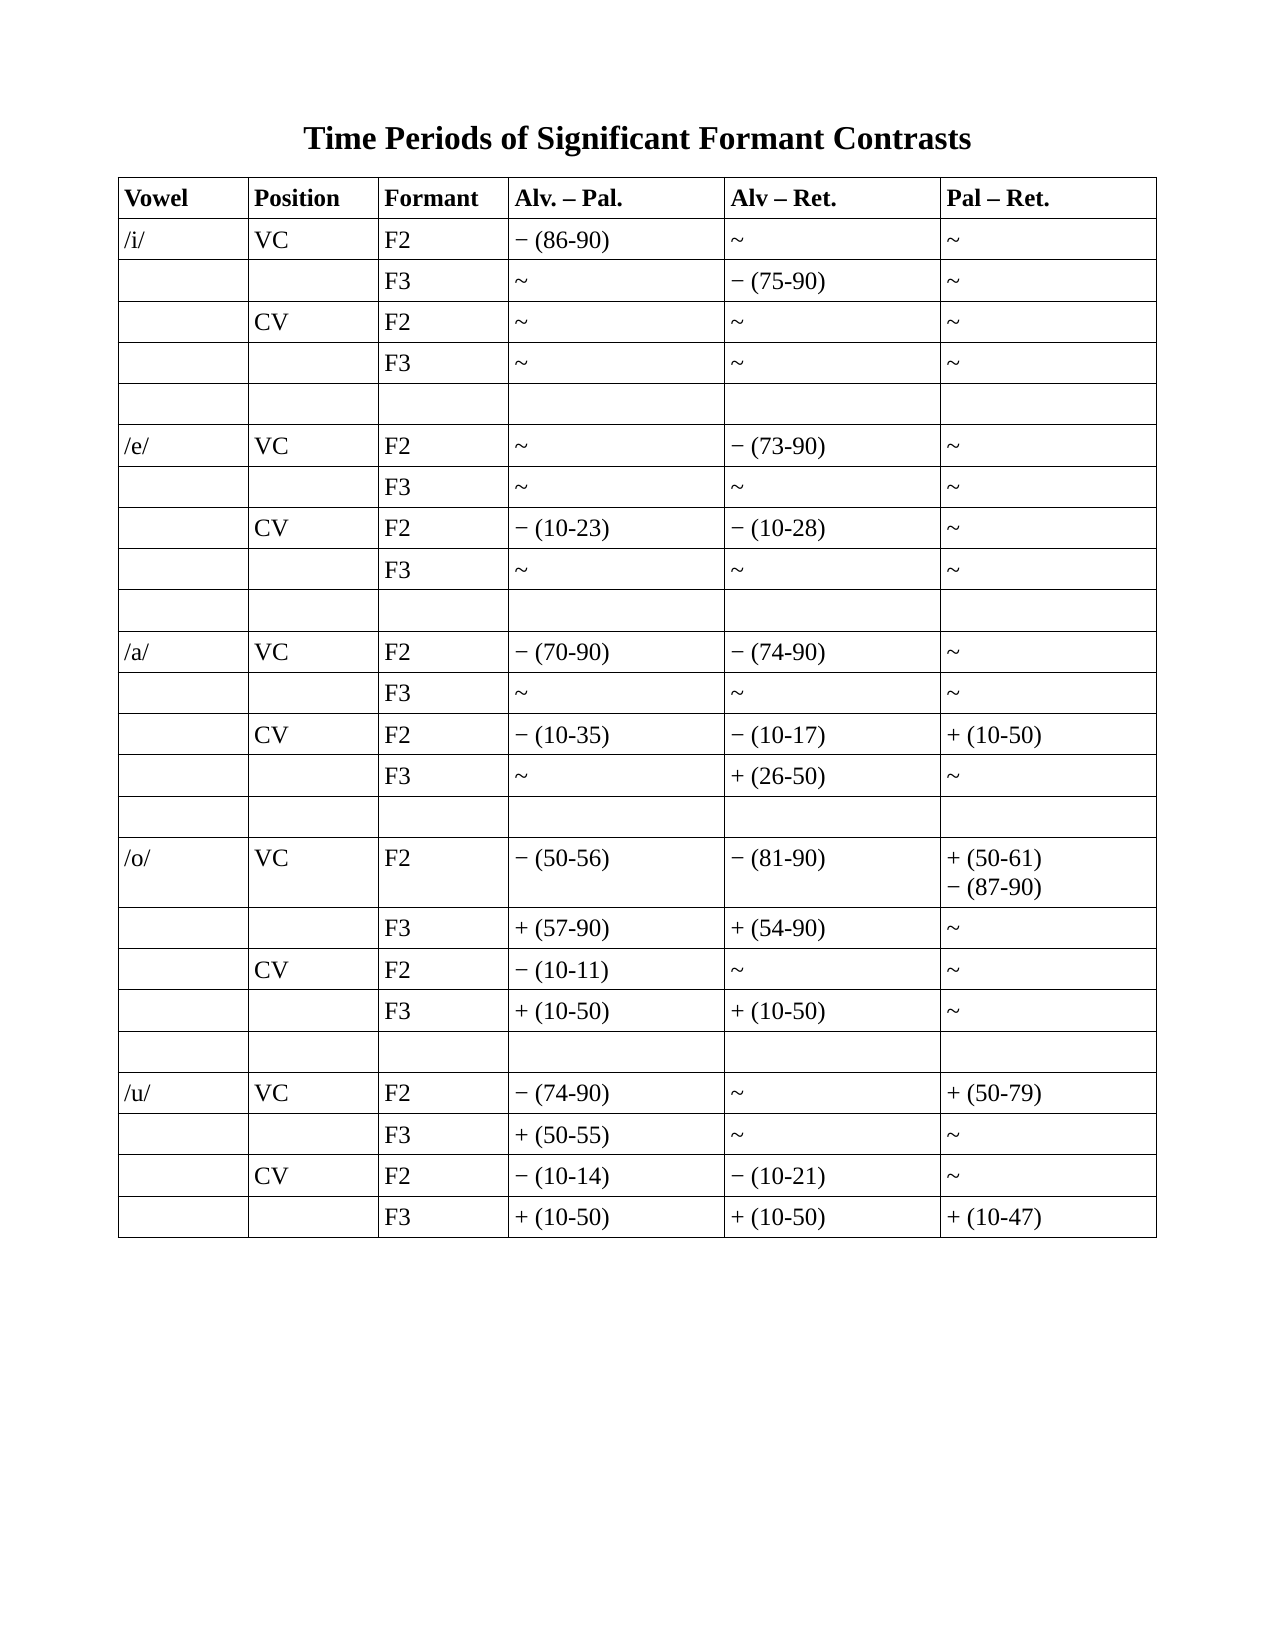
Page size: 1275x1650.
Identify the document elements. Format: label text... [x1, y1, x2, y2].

table_cell F3 [379, 343, 508, 383]
table_cell [119, 590, 248, 631]
table_cell F3 [379, 467, 508, 507]
text Time Periods of Significant Formant Contrasts [118, 118, 1157, 156]
table_cell [119, 714, 248, 754]
table_header Pal – Ret. [941, 178, 1156, 218]
table_cell [119, 908, 248, 948]
table_cell [941, 797, 1156, 837]
table_cell [379, 384, 508, 424]
table_cell [119, 1197, 248, 1237]
table_cell + (10-50) [725, 1197, 940, 1237]
table_cell [509, 797, 724, 837]
table_cell − (74-90) [509, 1073, 724, 1113]
table_cell ~ [725, 302, 940, 342]
table_cell VC [249, 425, 378, 466]
table_cell [249, 1114, 378, 1154]
table_cell ~ [725, 219, 940, 259]
table_cell F2 [379, 219, 508, 259]
table_cell [249, 384, 378, 424]
table_cell [119, 1155, 248, 1196]
table_cell [119, 949, 248, 989]
table_cell ~ [509, 673, 724, 713]
table_cell + (10-50) [725, 990, 940, 1031]
table_cell ~ [941, 302, 1156, 342]
table_cell F3 [379, 260, 508, 301]
table_cell + (26-50) [725, 755, 940, 796]
table_cell /a/ [119, 632, 248, 672]
table_cell ~ [509, 755, 724, 796]
table_cell ~ [941, 632, 1156, 672]
table_cell [249, 260, 378, 301]
table_cell − (10-28) [725, 508, 940, 548]
table_cell ~ [941, 1155, 1156, 1196]
table_cell [119, 990, 248, 1031]
table_cell ~ [941, 549, 1156, 589]
table_cell + (50-55) [509, 1114, 724, 1154]
table_cell ~ [725, 1073, 940, 1113]
table_cell [249, 990, 378, 1031]
table_cell VC [249, 632, 378, 672]
table_header Position [249, 178, 378, 218]
table_cell [119, 673, 248, 713]
table_cell + (50-79) [941, 1073, 1156, 1113]
table_cell CV [249, 1155, 378, 1196]
table_cell F2 [379, 632, 508, 672]
table_cell [249, 673, 378, 713]
table_cell − (74-90) [725, 632, 940, 672]
table_cell ~ [941, 467, 1156, 507]
table_cell [249, 908, 378, 948]
table_cell + (10-50) [941, 714, 1156, 754]
table_cell /u/ [119, 1073, 248, 1113]
table_header Alv. – Pal. [509, 178, 724, 218]
table_cell [379, 1032, 508, 1072]
table_cell ~ [941, 508, 1156, 548]
table_cell ~ [725, 1114, 940, 1154]
table_cell ~ [941, 425, 1156, 466]
table_cell F3 [379, 990, 508, 1031]
table_cell /o/ [119, 838, 248, 907]
table_cell − (10-21) [725, 1155, 940, 1196]
table_cell + (54-90) [725, 908, 940, 948]
table_cell CV [249, 714, 378, 754]
table_cell ~ [941, 673, 1156, 713]
table_cell ~ [941, 219, 1156, 259]
table_cell [941, 384, 1156, 424]
table_cell [249, 590, 378, 631]
table_cell − (50-56) [509, 838, 724, 907]
table_cell − (81-90) [725, 838, 940, 907]
table_cell ~ [941, 990, 1156, 1031]
table_cell ~ [725, 673, 940, 713]
table_cell [119, 302, 248, 342]
table_cell ~ [941, 755, 1156, 796]
table_cell − (10-35) [509, 714, 724, 754]
table_cell F3 [379, 755, 508, 796]
table_cell F2 [379, 838, 508, 907]
table_cell [725, 1032, 940, 1072]
table_header Formant [379, 178, 508, 218]
table_cell ~ [509, 260, 724, 301]
table_cell ~ [941, 343, 1156, 383]
table_cell + (10-47) [941, 1197, 1156, 1237]
table_cell [379, 590, 508, 631]
table_header Alv – Ret. [725, 178, 940, 218]
table_cell VC [249, 219, 378, 259]
table_cell − (10-23) [509, 508, 724, 548]
table_cell [119, 467, 248, 507]
table_cell CV [249, 949, 378, 989]
table_cell − (10-11) [509, 949, 724, 989]
table_cell [725, 384, 940, 424]
table_cell [119, 549, 248, 589]
table_cell F3 [379, 1197, 508, 1237]
table_cell VC [249, 1073, 378, 1113]
table_cell [249, 1197, 378, 1237]
table_cell ~ [509, 343, 724, 383]
table_cell + (10-50) [509, 990, 724, 1031]
table_cell F2 [379, 714, 508, 754]
table_cell F3 [379, 908, 508, 948]
table_cell + (57-90) [509, 908, 724, 948]
table_cell F3 [379, 673, 508, 713]
table_cell CV [249, 508, 378, 548]
table_cell /i/ [119, 219, 248, 259]
table_cell F3 [379, 549, 508, 589]
table_cell ~ [509, 549, 724, 589]
table_cell ~ [941, 949, 1156, 989]
table_cell [941, 590, 1156, 631]
table_cell ~ [725, 467, 940, 507]
table_cell VC [249, 838, 378, 907]
table_cell [249, 1032, 378, 1072]
table_cell F2 [379, 1073, 508, 1113]
table_cell [725, 797, 940, 837]
table_cell ~ [509, 302, 724, 342]
table_cell + (10-50) [509, 1197, 724, 1237]
table_cell [509, 590, 724, 631]
table_cell ~ [509, 467, 724, 507]
table_cell [249, 343, 378, 383]
table_cell [941, 1032, 1156, 1072]
table_cell ~ [941, 908, 1156, 948]
table_cell [119, 1114, 248, 1154]
table_cell [249, 467, 378, 507]
table_cell [119, 755, 248, 796]
table_cell F2 [379, 425, 508, 466]
table_cell [119, 508, 248, 548]
table_cell − (73-90) [725, 425, 940, 466]
table_cell ~ [941, 1114, 1156, 1154]
table_cell [509, 384, 724, 424]
table_cell F2 [379, 1155, 508, 1196]
table_cell [119, 384, 248, 424]
table_cell − (10-14) [509, 1155, 724, 1196]
table_cell [119, 260, 248, 301]
table_cell F2 [379, 508, 508, 548]
table_cell [119, 1032, 248, 1072]
table_cell CV [249, 302, 378, 342]
table_cell /e/ [119, 425, 248, 466]
table_cell − (10-17) [725, 714, 940, 754]
table_cell + (50-61) − (87-90) [941, 838, 1156, 907]
table_cell ~ [725, 343, 940, 383]
table_cell − (75-90) [725, 260, 940, 301]
table_cell [249, 755, 378, 796]
table_cell ~ [725, 549, 940, 589]
table_cell [509, 1032, 724, 1072]
table_cell [249, 549, 378, 589]
table_cell F2 [379, 302, 508, 342]
table_cell [249, 797, 378, 837]
table_cell F2 [379, 949, 508, 989]
table_cell − (86-90) [509, 219, 724, 259]
table_cell [725, 590, 940, 631]
table_cell ~ [941, 260, 1156, 301]
table_cell [119, 797, 248, 837]
table_cell [379, 797, 508, 837]
table_cell ~ [725, 949, 940, 989]
table_cell [119, 343, 248, 383]
table_header Vowel [119, 178, 248, 218]
table_cell F3 [379, 1114, 508, 1154]
table_cell ~ [509, 425, 724, 466]
table_cell − (70-90) [509, 632, 724, 672]
